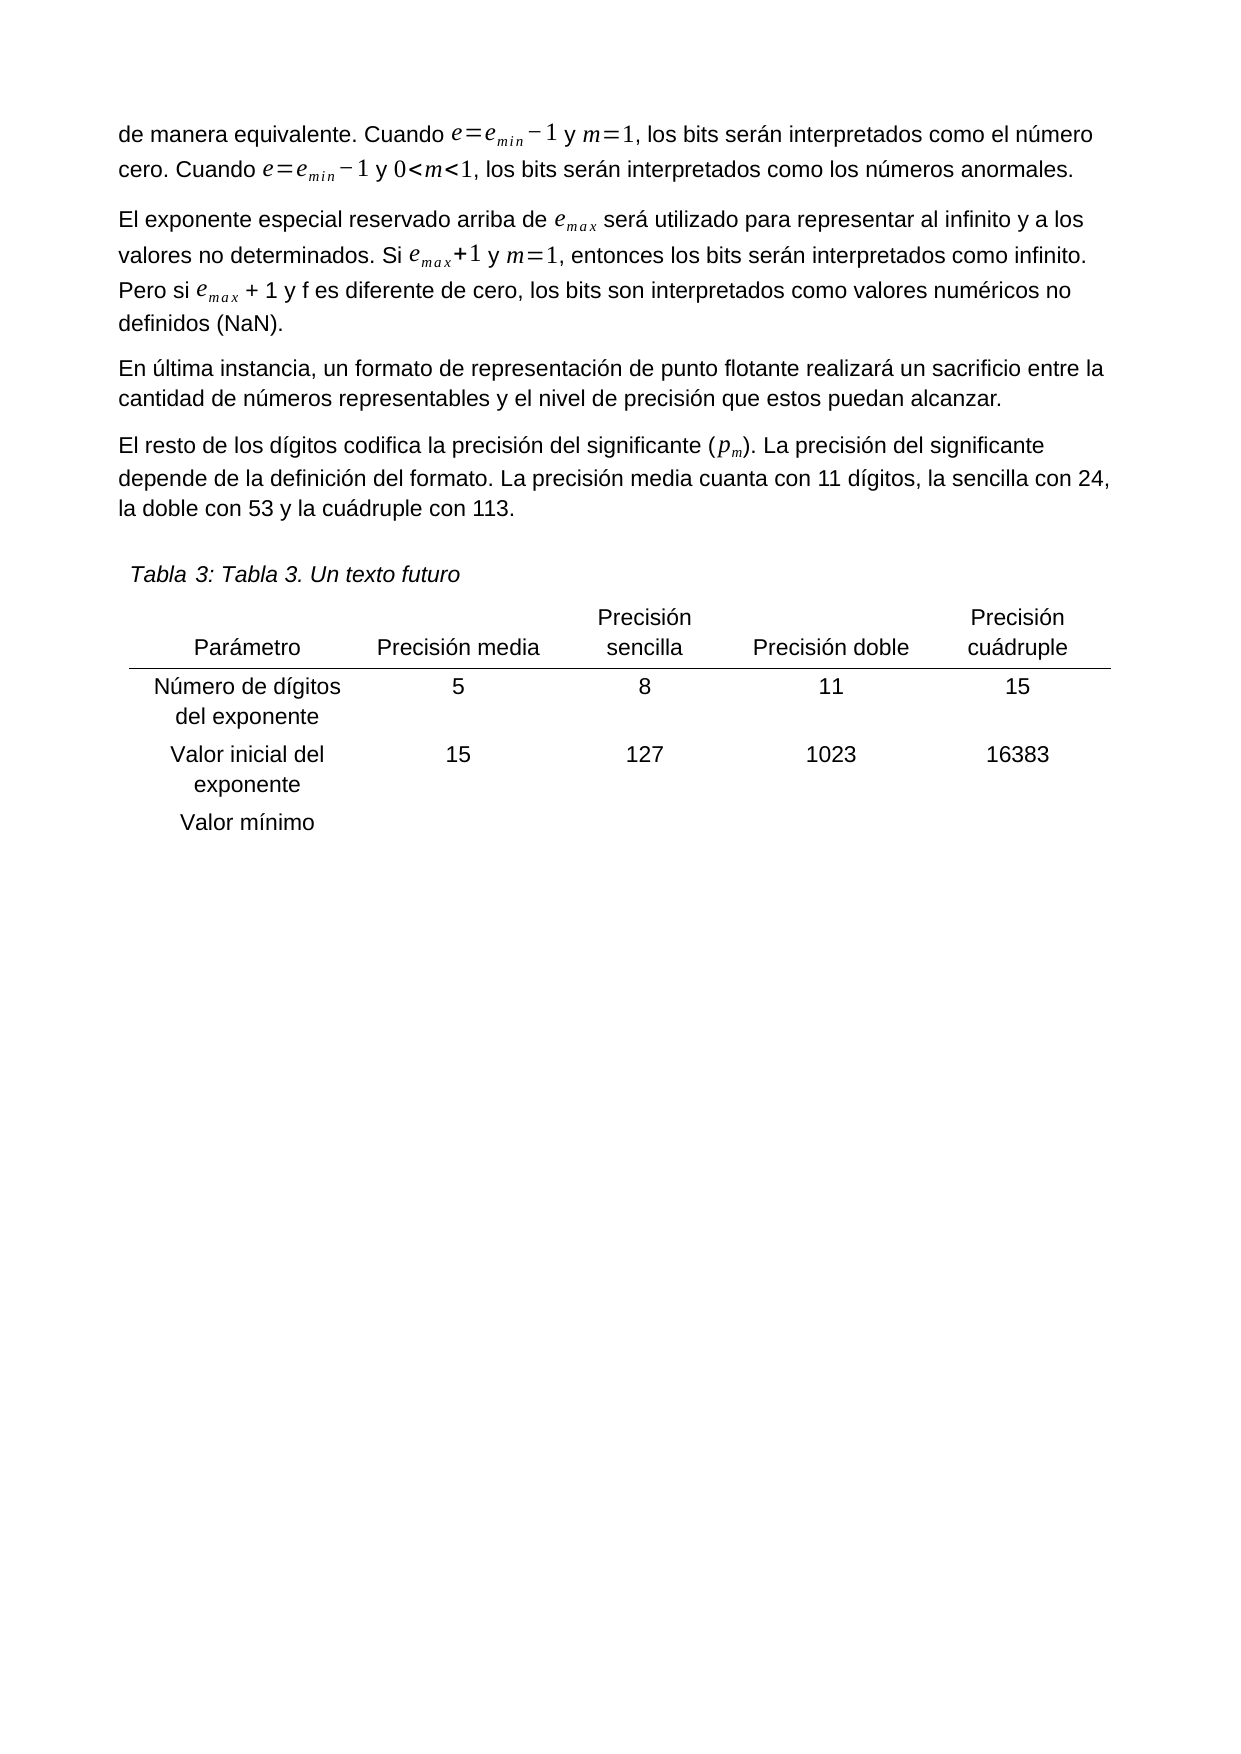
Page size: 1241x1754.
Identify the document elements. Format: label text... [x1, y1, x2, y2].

table_cell Valor mínimo [129, 805, 365, 843]
table_cell [365, 843, 551, 880]
table_cell 5 [365, 669, 551, 737]
table_cell 8 [551, 669, 738, 737]
table_cell 1023 [738, 737, 924, 805]
table_cell [551, 843, 738, 880]
table_cell 127 [551, 737, 738, 805]
table_header Precisión cuádruple [924, 600, 1111, 668]
table_cell 11 [738, 669, 924, 737]
table_cell [551, 805, 738, 843]
table_header Parámetro [129, 600, 365, 668]
text El exponente especial reservado arriba de será utilizado para representar al infinito y a los valores no determinados. Si y , entonces los bits serán interpretados como infinito. Pero si + 1 y f es diferente de cero, los bits son interpretados como valores numéricos no definidos (NaN). [118, 203, 1122, 336]
table_header Precisión sencilla [551, 600, 738, 668]
table_cell [924, 843, 1111, 880]
table_cell [365, 805, 551, 843]
table_cell 15 [365, 737, 551, 805]
table_cell [924, 805, 1111, 843]
table_header Tabla 3: Tabla 3. Un texto futuro [118, 540, 1122, 907]
text El resto de los dígitos codifica la precisión del significante (). La precisión del significante depende de la definición del formato. La precisión media cuanta con 11 dígitos, la sencilla con 24, la doble con 53 y la cuádruple con 113. [118, 429, 1122, 522]
table_cell Número de dígitos del exponente [129, 669, 365, 737]
table_cell 16383 [924, 737, 1111, 805]
table_cell [738, 843, 924, 880]
text Dada la definición de números normales y anormales, se deduce que un número de punto flotante nunca podrá adoptar el valor interno igual a cero. Por ello, el estándar utilizará un valor especial de manera equivalente. Cuando y , los bits serán interpretados como el número cero. Cuando y , los bits serán interpretados como los números anormales. [118, 118, 1122, 185]
table_cell [129, 843, 365, 880]
table_cell [738, 805, 924, 843]
table_header Precisión media [365, 600, 551, 668]
table_cell 15 [924, 669, 1111, 737]
table_cell Valor inicial del exponente [129, 737, 365, 805]
text En última instancia, un formato de representación de punto flotante realizará un sacrificio entre la cantidad de números representables y el nivel de precisión que estos puedan alcanzar. [118, 354, 1122, 411]
table_header Precisión doble [738, 600, 924, 668]
